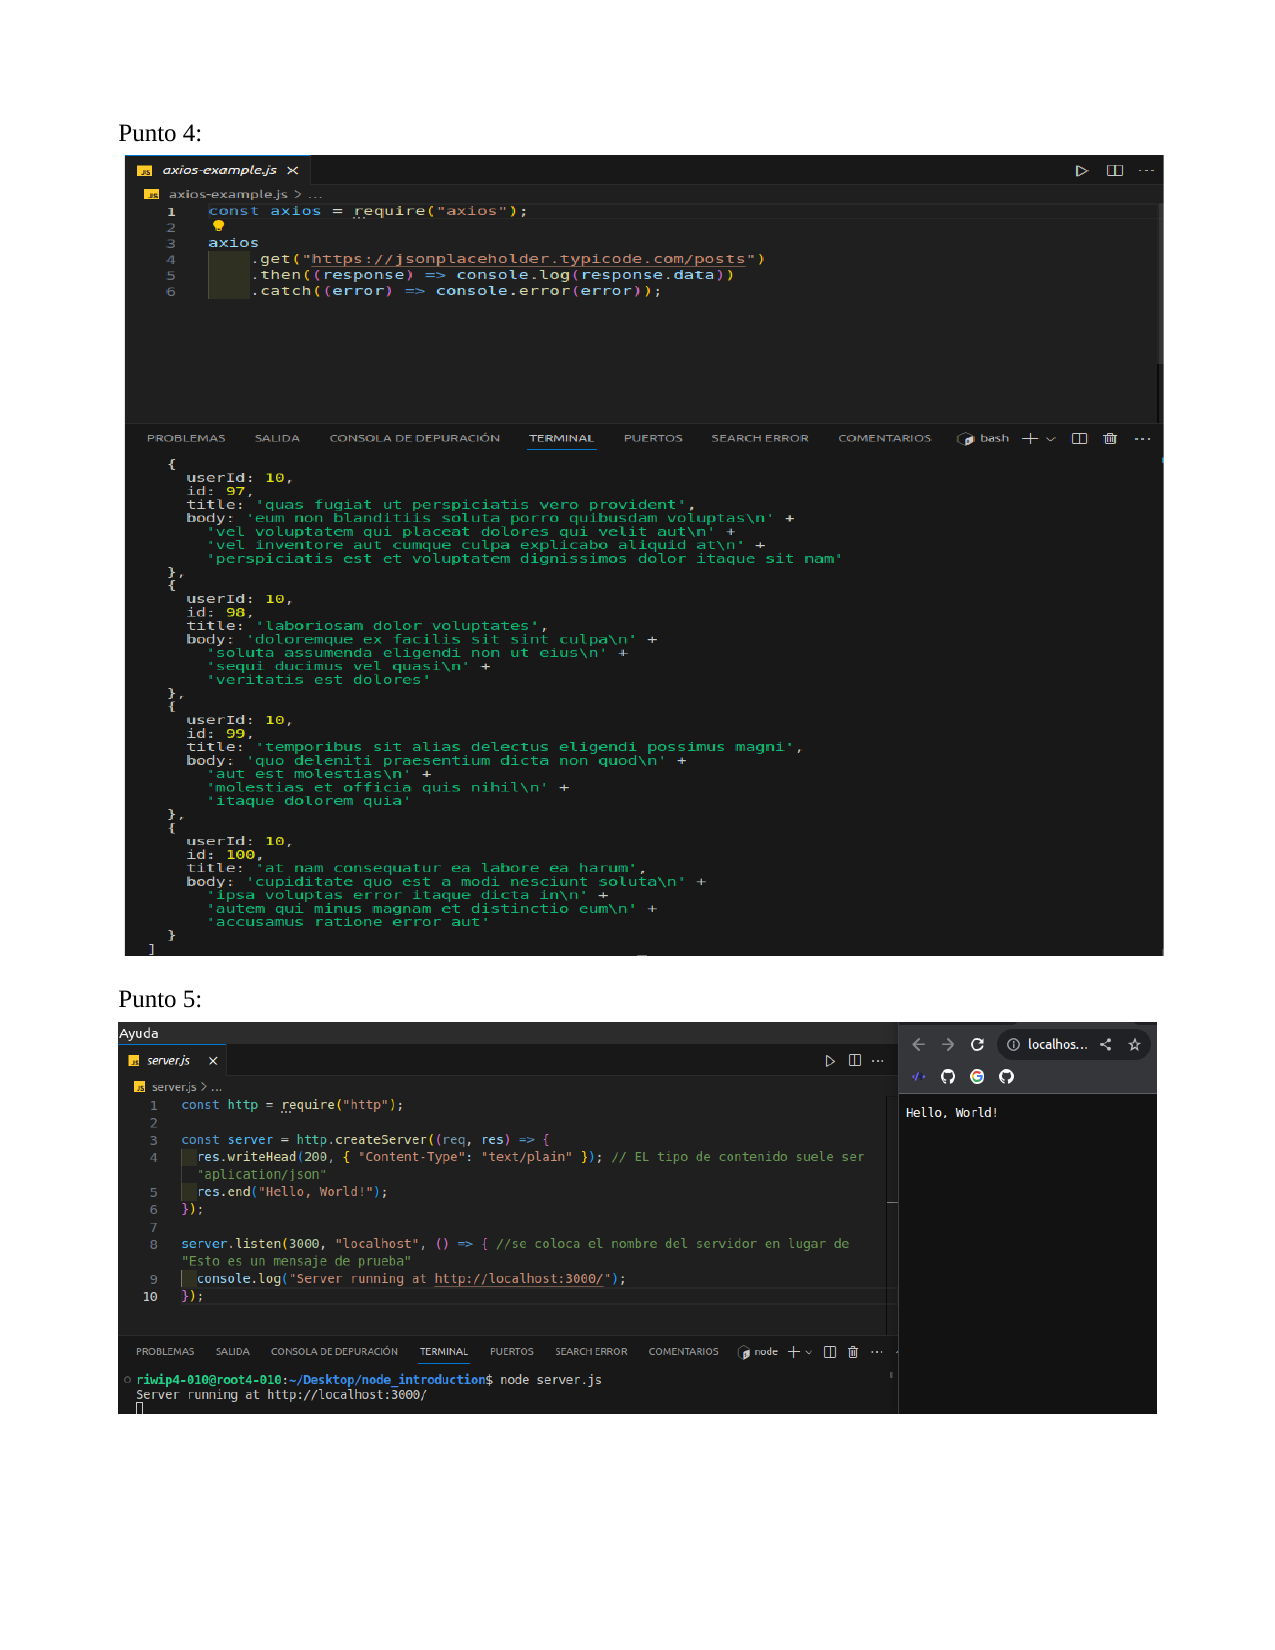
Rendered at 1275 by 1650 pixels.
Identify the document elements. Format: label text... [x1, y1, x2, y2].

picture [124, 155, 1164, 956]
text Punto 4: [118, 118, 1157, 147]
text Punto 5: [118, 984, 1157, 1013]
picture [118, 1022, 1157, 1414]
